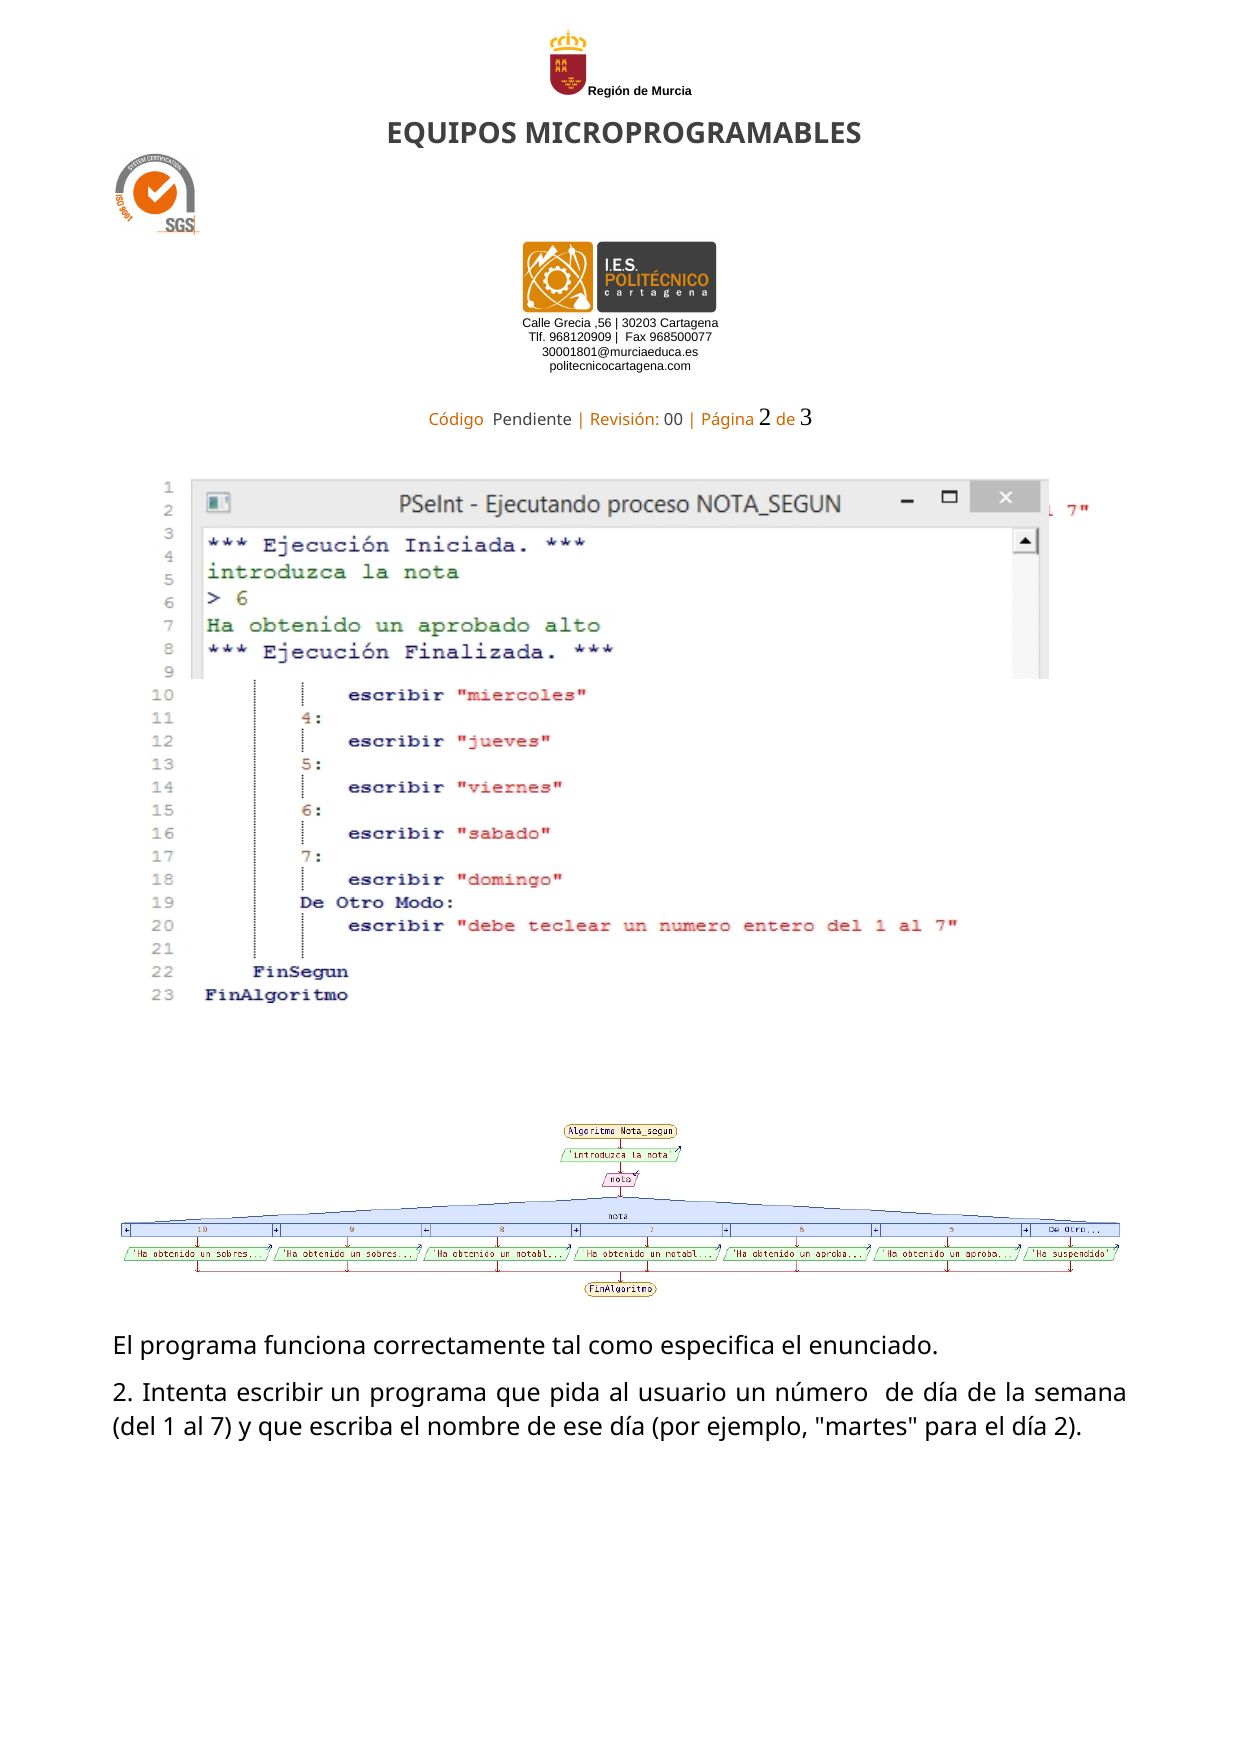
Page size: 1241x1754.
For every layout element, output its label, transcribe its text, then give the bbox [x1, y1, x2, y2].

text 2. Intenta escribir un programa que pida al usuario un número de día de la semana (del 1 al 7) y que escriba el nombre de ese día (por ejemplo, "martes" para el día 2). [112, 1374, 1128, 1442]
picture [112, 1096, 1128, 1328]
picture [112, 151, 202, 238]
picture [519, 237, 721, 316]
picture [146, 478, 1095, 1003]
text El programa funciona correctamente tal como especifica el enunciado. [112, 1328, 1128, 1362]
